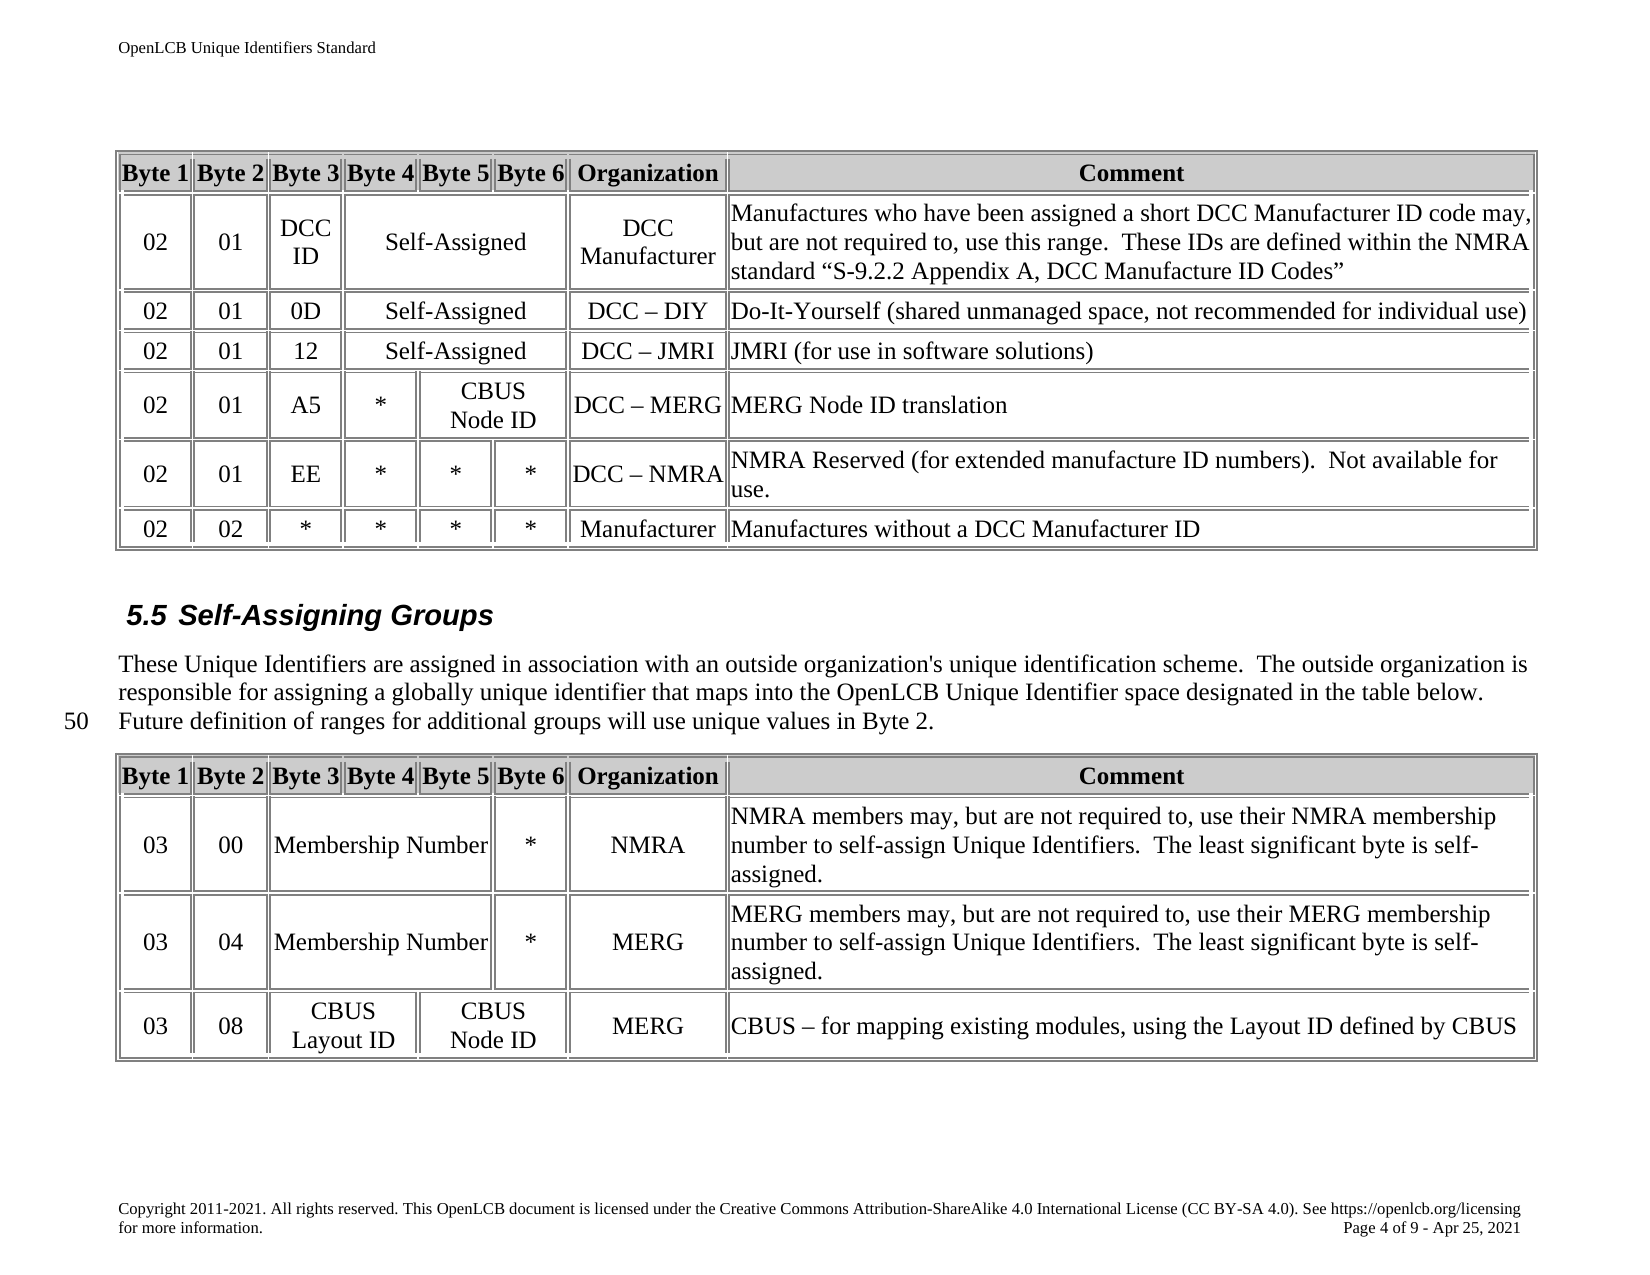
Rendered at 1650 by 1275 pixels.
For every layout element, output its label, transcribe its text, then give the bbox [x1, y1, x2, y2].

table_cell 03 [118, 890, 192, 988]
table_cell * [493, 506, 568, 546]
table_cell 00 [195, 798, 266, 890]
table_cell MERG members may, but are not required to, use their MERG membership number to self-assign Unique Identifiers. The least significant byte is self-assigned. [728, 890, 1535, 988]
table_header Byte 6 [493, 152, 568, 190]
table_header Byte 2 [193, 758, 268, 793]
table_cell MERG [571, 896, 725, 988]
table_cell 03 [118, 988, 192, 1057]
table_cell MERG Node ID translation [728, 368, 1535, 437]
table_cell Do-It-Yourself (shared unmanaged space, not recommended for individual use) [728, 288, 1535, 328]
table_header Byte 1 [121, 758, 192, 793]
table_cell CBUS Node ID [418, 988, 568, 1057]
table_cell DCC – NMRA [571, 442, 725, 506]
table_header Organization [568, 152, 727, 190]
table_cell A5 [271, 373, 340, 437]
table_cell 01 [195, 293, 266, 328]
table_cell 04 [195, 896, 266, 988]
table_cell * [346, 373, 415, 437]
table_cell 02 [118, 506, 192, 546]
table_cell Self-Assigned [346, 196, 565, 288]
table_cell DCC – DIY [571, 293, 725, 328]
table_cell 01 [195, 333, 266, 368]
table_cell CBUS Node ID [421, 373, 565, 437]
table_cell CBUS – for mapping existing modules, using the Layout ID defined by CBUS [728, 988, 1535, 1057]
table_header Byte 1 [121, 155, 192, 190]
table_cell DCC Manufacturer [571, 196, 725, 288]
table_cell NMRA members may, but are not required to, use their NMRA membership number to self-assign Unique Identifiers. The least significant byte is self-assigned. [728, 793, 1535, 890]
table_cell * [343, 506, 418, 546]
table_cell 01 [195, 373, 266, 437]
table_header Byte 4 [343, 152, 418, 190]
table_cell 01 [195, 196, 266, 288]
table_cell 02 [118, 368, 192, 437]
table_cell 12 [271, 333, 340, 368]
table_cell Manufactures without a DCC Manufacturer ID [728, 506, 1535, 546]
table_cell * [269, 506, 343, 546]
table_header Byte 3 [269, 755, 343, 793]
table_cell Manufactures who have been assigned a short DCC Manufacturer ID code may, but are not required to, use this range. These IDs are defined within the NMRA standard “S-9.2.2 Appendix A, DCC Manufacture ID Codes” [728, 190, 1535, 288]
table_cell * [496, 442, 565, 506]
table_cell MERG [568, 988, 727, 1057]
table_cell 01 [195, 442, 266, 506]
table_cell CBUS Layout ID [269, 990, 418, 1057]
table_cell DCC ID [271, 196, 340, 288]
table_cell * [421, 442, 490, 506]
table_cell DCC – JMRI [571, 333, 725, 368]
table_cell Self-Assigned [346, 293, 565, 328]
table_header Byte 2 [193, 155, 268, 190]
table_cell * [418, 506, 493, 546]
table_header Byte 6 [493, 755, 568, 793]
table_header Byte 3 [269, 152, 343, 190]
table_cell Membership Number [271, 896, 490, 988]
table_cell 0D [271, 293, 340, 328]
table_header Byte 5 [418, 755, 493, 793]
subtitle Self-Assigning Groups [118, 597, 1532, 631]
table_cell 02 [193, 511, 268, 546]
table_header Comment [728, 155, 1533, 190]
table_cell 02 [118, 288, 192, 328]
table_header Comment [728, 758, 1533, 793]
table_cell 02 [118, 190, 192, 288]
table_cell EE [271, 442, 340, 506]
table_cell 08 [193, 993, 268, 1057]
table_cell JMRI (for use in software solutions) [728, 328, 1535, 368]
table_cell 02 [118, 328, 192, 368]
table_cell * [496, 896, 565, 988]
table_header Byte 4 [343, 755, 418, 793]
table_cell * [496, 798, 565, 890]
table_cell Manufacturer [568, 506, 727, 546]
table_cell 03 [118, 793, 192, 890]
table_cell NMRA [571, 798, 725, 890]
text These Unique Identifiers are assigned in association with an outside organization's unique identification scheme. The outside organization is responsible for assigning a globally unique identifier that maps into the OpenLCB Unique Identifier space designated in the table below. Future definition of ranges for additional groups will use unique values in Byte 2. [118, 649, 1532, 735]
table_cell 02 [118, 437, 192, 506]
table_header Byte 5 [418, 152, 493, 190]
table_cell Self-Assigned [346, 333, 565, 368]
table_cell Membership Number [271, 798, 490, 890]
table_header Organization [568, 755, 727, 793]
table_cell NMRA Reserved (for extended manufacture ID numbers). Not available for use. [728, 437, 1535, 506]
table_cell DCC – MERG [571, 373, 725, 437]
table_cell * [346, 442, 415, 506]
